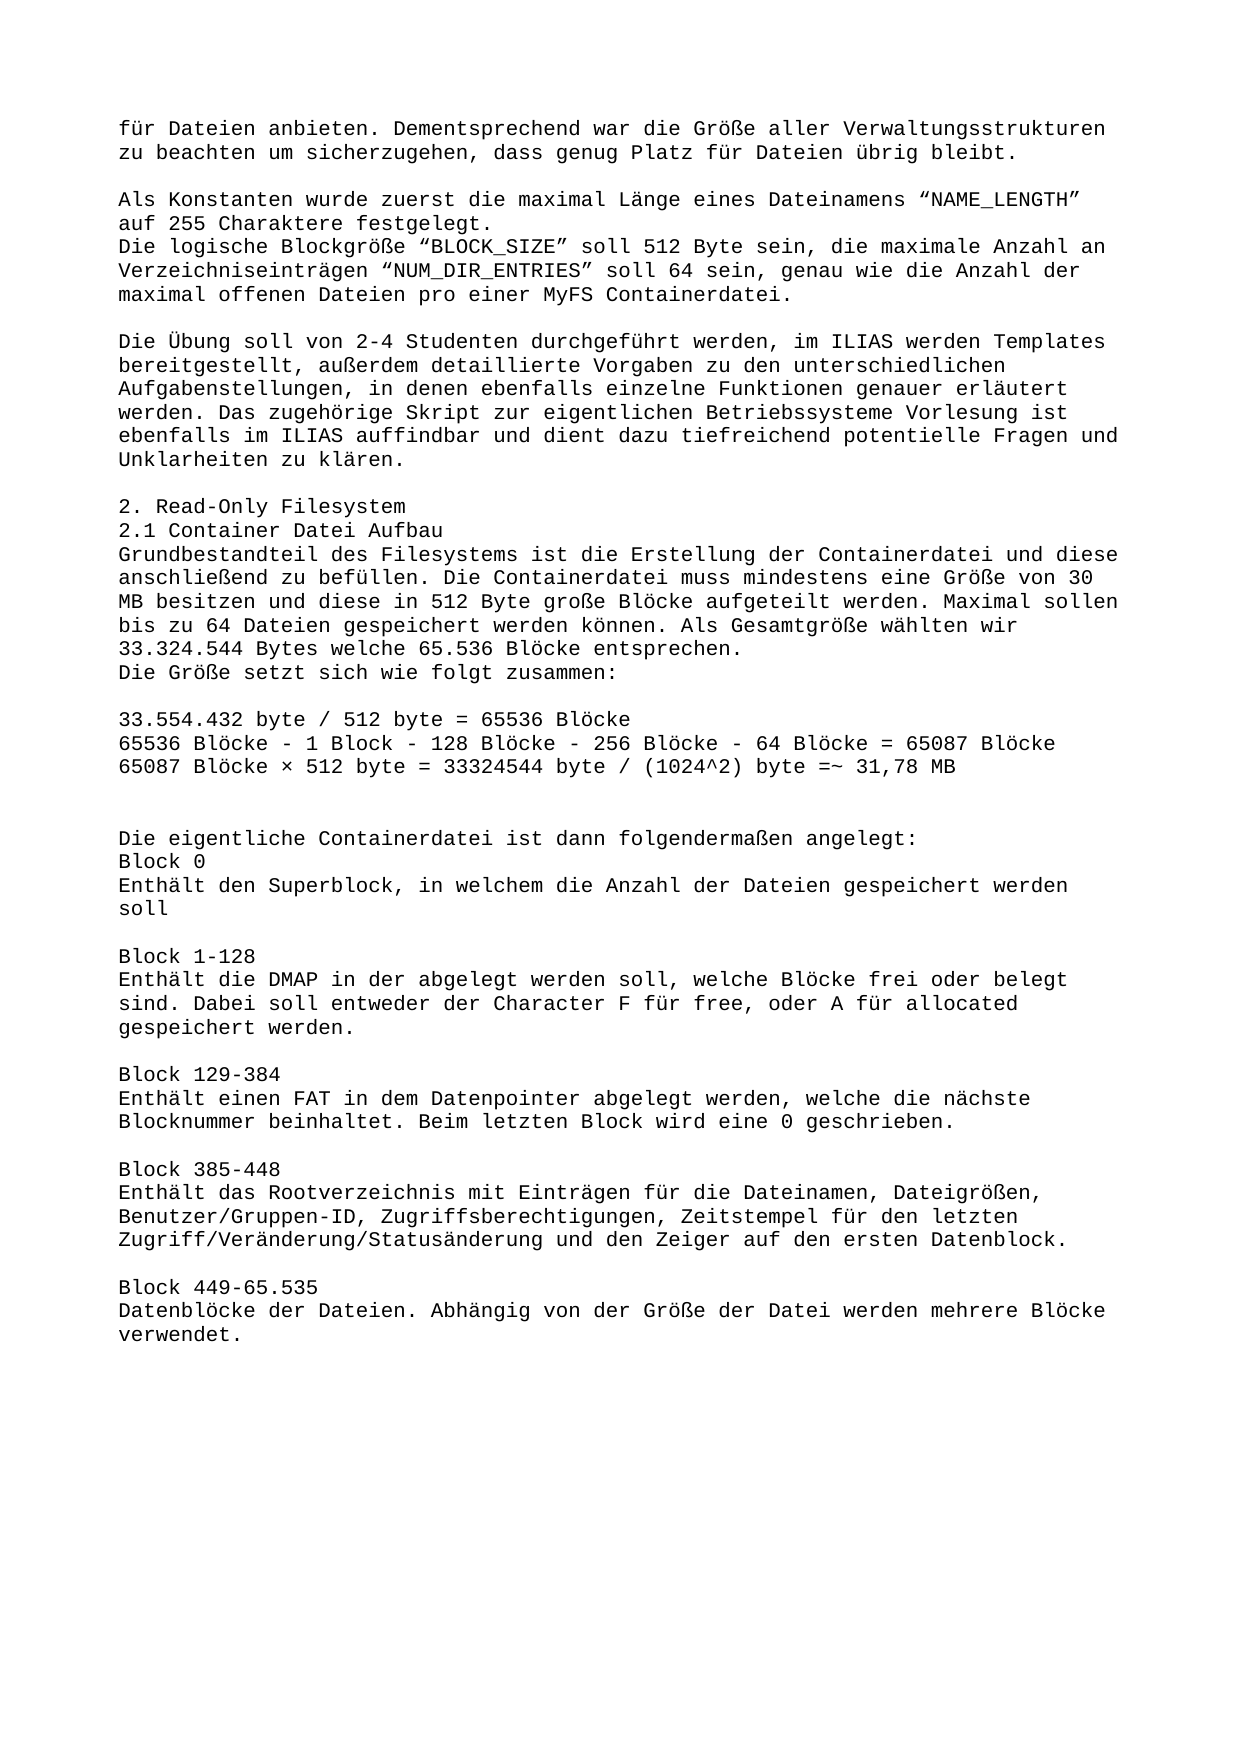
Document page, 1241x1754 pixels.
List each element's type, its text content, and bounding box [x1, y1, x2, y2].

text Block 0 [118, 851, 1122, 875]
text Datenblöcke der Dateien. Abhängig von der Größe der Datei werden mehrere Blöcke verwendet. [118, 1300, 1122, 1348]
text Enthält einen FAT in dem Datenpointer abgelegt werden, welche die nächste Blocknummer beinhaltet. Beim letzten Block wird eine 0 geschrieben. [118, 1088, 1122, 1135]
text 33.554.432 byte / 512 byte = 65536 Blöcke [118, 709, 1122, 733]
text Enthält den Superblock, in welchem die Anzahl der Dateien gespeichert werden soll [118, 875, 1122, 922]
text 2. Read-Only Filesystem [118, 496, 1122, 520]
text Die logische Blockgröße “BLOCK_SIZE” soll 512 Byte sein, die maximale Anzahl an Verzeichniseinträgen “NUM_DIR_ENTRIES” soll 64 sein, genau wie die Anzahl der maximal offenen Dateien pro einer MyFS Containerdatei. [118, 236, 1122, 307]
text Block 449-65.535 [118, 1277, 1122, 1300]
text Als Konstanten wurde zuerst die maximal Länge eines Dateinamens “NAME_LENGTH” auf 255 Charaktere festgelegt. [118, 189, 1122, 236]
text Block 385-448 [118, 1158, 1122, 1182]
text Die Übung soll von 2-4 Studenten durchgeführt werden, im ILIAS werden Templates bereitgestellt, außerdem detaillierte Vorgaben zu den unterschiedlichen Aufgabenstellungen, in denen ebenfalls einzelne Funktionen genauer erläutert werden. Das zugehörige Skript zur eigentlichen Betriebssysteme Vorlesung ist ebenfalls im ILIAS auffindbar und dient dazu tiefreichend potentielle Fragen und Unklarheiten zu klären. [118, 331, 1122, 473]
text Enthält die DMAP in der abgelegt werden soll, welche Blöcke frei oder belegt sind. Dabei soll entweder der Character F für free, oder A für allocated gespeichert werden. [118, 969, 1122, 1040]
text für Dateien anbieten. Dementsprechend war die Größe aller Verwaltungsstrukturen zu beachten um sicherzugehen, dass genug Platz für Dateien übrig bleibt. [118, 118, 1122, 165]
text 2.1 Container Datei Aufbau [118, 520, 1122, 544]
text 65087 Blöcke × 512 byte = 33324544 byte / (1024^2) byte =~ 31,78 MB [118, 757, 1122, 780]
text Grundbestandteil des Filesystems ist die Erstellung der Containerdatei und diese anschließend zu befüllen. Die Containerdatei muss mindestens eine Größe von 30 MB besitzen und diese in 512 Byte große Blöcke aufgeteilt werden. Maximal sollen bis zu 64 Dateien gespeichert werden können. Als Gesamtgröße wählten wir 33.324.544 Bytes welche 65.536 Blöcke entsprechen. [118, 544, 1122, 662]
text Enthält das Rootverzeichnis mit Einträgen für die Dateinamen, Dateigrößen, Benutzer/Gruppen-ID, Zugriffsberechtigungen, Zeitstempel für den letzten Zugriff/Veränderung/Statusänderung und den Zeiger auf den ersten Datenblock. [118, 1182, 1122, 1253]
text 65536 Blöcke - 1 Block - 128 Blöcke - 256 Blöcke - 64 Blöcke = 65087 Blöcke [118, 733, 1122, 757]
text Block 1-128 [118, 946, 1122, 969]
text Die Größe setzt sich wie folgt zusammen: [118, 662, 1122, 686]
text Die eigentliche Containerdatei ist dann folgendermaßen angelegt: [118, 827, 1122, 851]
text Block 129-384 [118, 1064, 1122, 1088]
